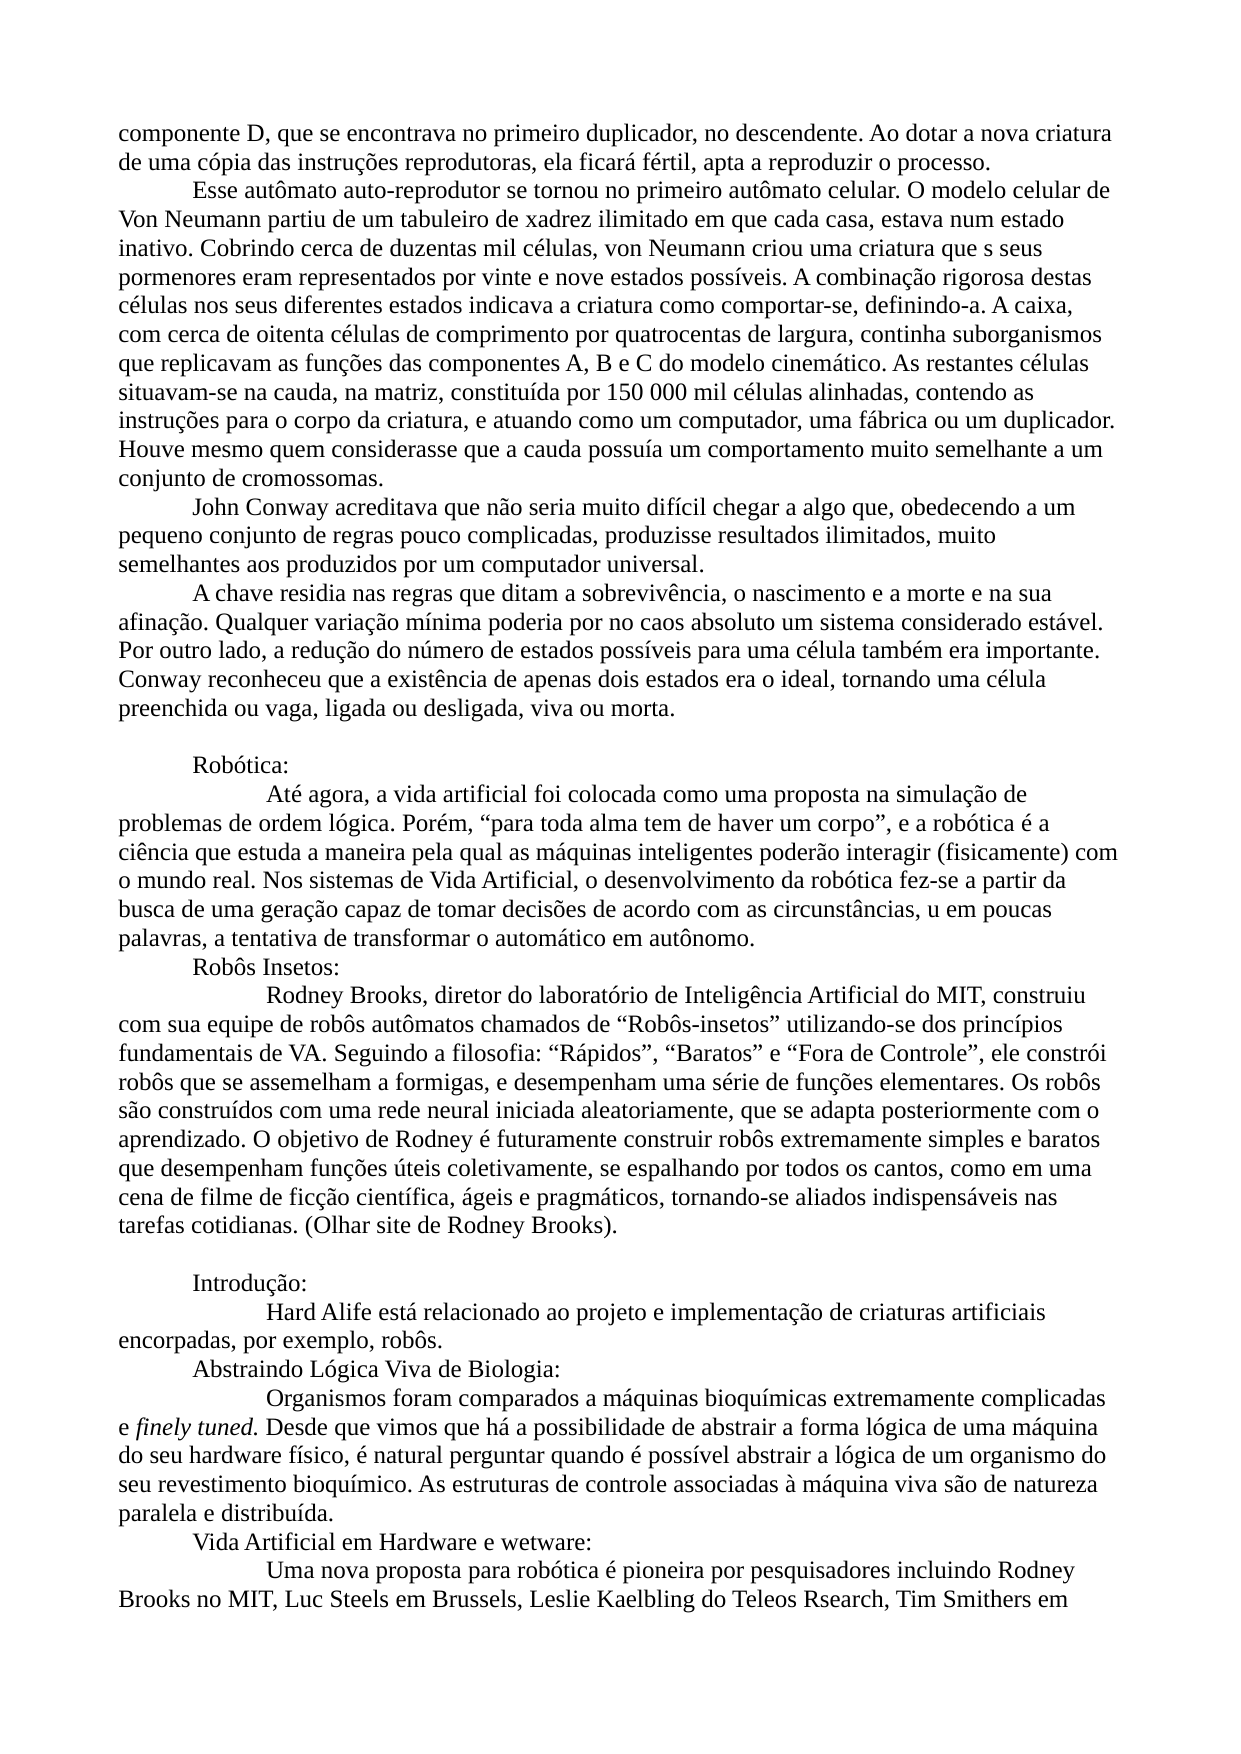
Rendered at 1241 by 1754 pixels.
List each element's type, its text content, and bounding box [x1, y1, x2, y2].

text Até agora, a vida artificial foi colocada como uma proposta na simulação de problemas de ordem lógica. Porém, “para toda alma tem de haver um corpo”, e a robótica é a ciência que estuda a maneira pela qual as máquinas inteligentes poderão interagir (fisicamente) com o mundo real. Nos sistemas de Vida Artificial, o desenvolvimento da robótica fez-se a partir da busca de uma geração capaz de tomar decisões de acordo com as circunstâncias, u em poucas palavras, a tentativa de transformar o automático em autônomo. [118, 779, 1122, 952]
text Rodney Brooks, diretor do laboratório de Inteligência Artificial do MIT, construiu com sua equipe de robôs autômatos chamados de “Robôs-insetos” utilizando-se dos princípios fundamentais de VA. Seguindo a filosofia: “Rápidos”, “Baratos” e “Fora de Controle”, ele constrói robôs que se assemelham a formigas, e desempenham uma série de funções elementares. Os robôs são construídos com uma rede neural iniciada aleatoriamente, que se adapta posteriormente com o aprendizado. O objetivo de Rodney é futuramente construir robôs extremamente simples e baratos que desempenham funções úteis coletivamente, se espalhando por todos os cantos, como em uma cena de filme de ficção científica, ágeis e pragmáticos, tornando-se aliados indispensáveis nas tarefas cotidianas. (Olhar site de Rodney Brooks). [118, 981, 1122, 1239]
text Hard Alife está relacionado ao projeto e implementação de criaturas artificiais encorpadas, por exemplo, robôs. [118, 1297, 1122, 1354]
text Uma nova proposta para robótica é pioneira por pesquisadores incluindo Rodney Brooks no MIT, Luc Steels em Brussels, Leslie Kaelbling do Teleos Rsearch, Tim Smithers em [118, 1556, 1122, 1613]
text Robôs Insetos: [118, 952, 1122, 981]
text Introdução: [118, 1268, 1122, 1297]
text Vida Artificial em Hardware e wetware: [118, 1527, 1122, 1556]
text Esse autômato auto-reprodutor se tornou no primeiro autômato celular. O modelo celular de Von Neumann partiu de um tabuleiro de xadrez ilimitado em que cada casa, estava num estado inativo. Cobrindo cerca de duzentas mil células, von Neumann criou uma criatura que s seus pormenores eram representados por vinte e nove estados possíveis. A combinação rigorosa destas células nos seus diferentes estados indicava a criatura como comportar-se, definindo-a. A caixa, com cerca de oitenta células de comprimento por quatrocentas de largura, continha suborganismos que replicavam as funções das componentes A, B e C do modelo cinemático. As restantes células situavam-se na cauda, na matriz, constituída por 150 000 mil células alinhadas, contendo as instruções para o corpo da criatura, e atuando como um computador, uma fábrica ou um duplicador. Houve mesmo quem considerasse que a cauda possuía um comportamento muito semelhante a um conjunto de cromossomas. [118, 176, 1122, 492]
text Robótica: [118, 751, 1122, 779]
text componente D, que se encontrava no primeiro duplicador, no descendente. Ao dotar a nova criatura de uma cópia das instruções reprodutoras, ela ficará fértil, apta a reproduzir o processo. [118, 118, 1122, 176]
text Organismos foram comparados a máquinas bioquímicas extremamente complicadas e finely tuned. Desde que vimos que há a possibilidade de abstrair a forma lógica de uma máquina do seu hardware físico, é natural perguntar quando é possível abstrair a lógica de um organismo do seu revestimento bioquímico. As estruturas de controle associadas à máquina viva são de natureza paralela e distribuída. [118, 1383, 1122, 1527]
text A chave residia nas regras que ditam a sobrevivência, o nascimento e a morte e na sua afinação. Qualquer variação mínima poderia por no caos absoluto um sistema considerado estável. Por outro lado, a redução do número de estados possíveis para uma célula também era importante. Conway reconheceu que a existência de apenas dois estados era o ideal, tornando uma célula preenchida ou vaga, ligada ou desligada, viva ou morta. [118, 578, 1122, 722]
text John Conway acreditava que não seria muito difícil chegar a algo que, obedecendo a um pequeno conjunto de regras pouco complicadas, produzisse resultados ilimitados, muito semelhantes aos produzidos por um computador universal. [118, 492, 1122, 578]
text Abstraindo Lógica Viva de Biologia: [118, 1354, 1122, 1383]
